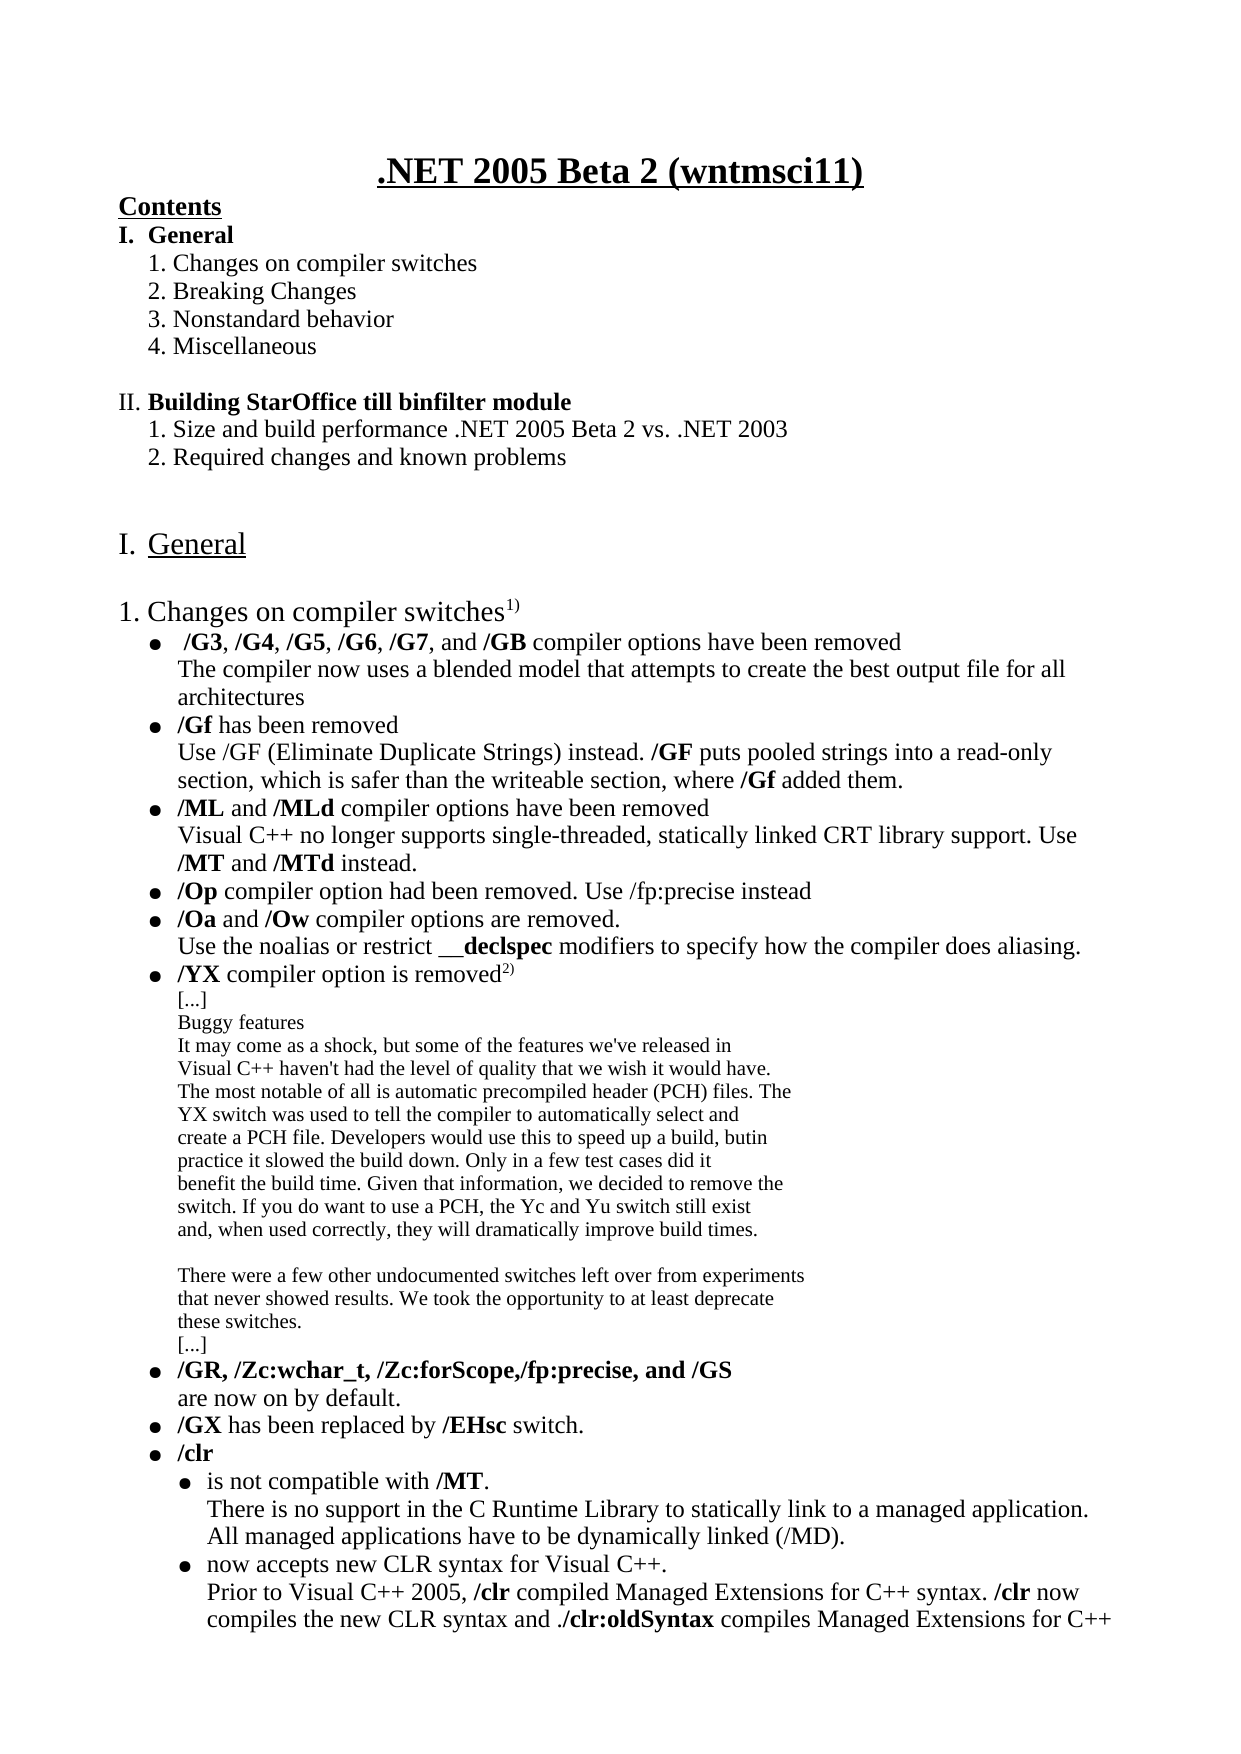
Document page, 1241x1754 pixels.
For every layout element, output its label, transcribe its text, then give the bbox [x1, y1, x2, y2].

list /G3, /G4, /G5, /G6, /G7, and /GB compiler options have been removed The compiler now uses a blended model that attempts to create the best output file for all architectures [148, 628, 1122, 711]
list /GX has been replaced by /EHsc switch. [148, 1412, 1122, 1439]
list General [118, 526, 1122, 561]
list 2. Required changes and known problems [118, 443, 1122, 471]
subtitle now accepts new CLR syntax for Visual C++. Prior to Visual C++ 2005, /clr compiled Managed Extensions for C++ syntax. /clr now compiles the new CLR syntax and ./clr:oldSyntax compiles Managed Extensions for C++ [177, 1550, 1122, 1633]
list /YX compiler option is removed2) [148, 960, 1122, 988]
list /GR, /Zc:wchar_t, /Zc:forScope,/fp:precise, and /GS are now on by default. [148, 1356, 1122, 1412]
list /clr [148, 1439, 1122, 1467]
text 1. Changes on compiler switches1) [118, 595, 1122, 628]
text .NET 2005 Beta 2 (wntmsci11) [118, 150, 1122, 192]
list [...] [148, 988, 1122, 1011]
list Building StarOffice till binfilter module 1. Size and build performance .NET 2005 Beta 2 vs. .NET 2003 [118, 388, 1122, 443]
list /ML and /MLd compiler options have been removed [148, 794, 1122, 822]
list Visual C++ no longer supports single-threaded, statically linked CRT library support. Use /MT and /MTd instead. [177, 822, 1122, 877]
list /Oa and /Ow compiler options are removed. Use the noalias or restrict __declspec modifiers to specify how the compiler does aliasing. [148, 905, 1122, 960]
text Contents [118, 192, 1122, 222]
list is not compatible with /MT. There is no support in the C Runtime Library to statically link to a managed application. All managed applications have to be dynamically linked (/MD). [177, 1467, 1122, 1550]
list /Gf has been removed [148, 711, 1122, 738]
list 2. Breaking Changes [118, 277, 1122, 305]
list Buggy features It may come as a shock, but some of the features we've released in Visual C++ haven't had the level of quality that we wish it would have. The most notable of all is automatic precompiled header (PCH) files. The YX switch was used to tell the compiler to automatically select and create a PCH file. Developers would use this to speed up a build, butin practice it slowed the build down. Only in a few test cases did it benefit the build time. Given that information, we decided to remove the switch. If you do want to use a PCH, the Yc and Yu switch still exist and, when used correctly, they will dramatically improve build times. There were a few other undocumented switches left over from experiments that never showed results. We took the opportunity to at least deprecate these switches. [...] [148, 1011, 1122, 1356]
list General [118, 222, 1122, 249]
list 3. Nonstandard behavior 4. Miscellaneous [118, 305, 1122, 360]
list Use /GF (Eliminate Duplicate Strings) instead. /GF puts pooled strings into a read-only section, which is safer than the writeable section, where /Gf added them. [148, 738, 1122, 794]
list /Op compiler option had been removed. Use /fp:precise instead [148, 877, 1122, 905]
list 1. Changes on compiler switches [118, 249, 1122, 277]
